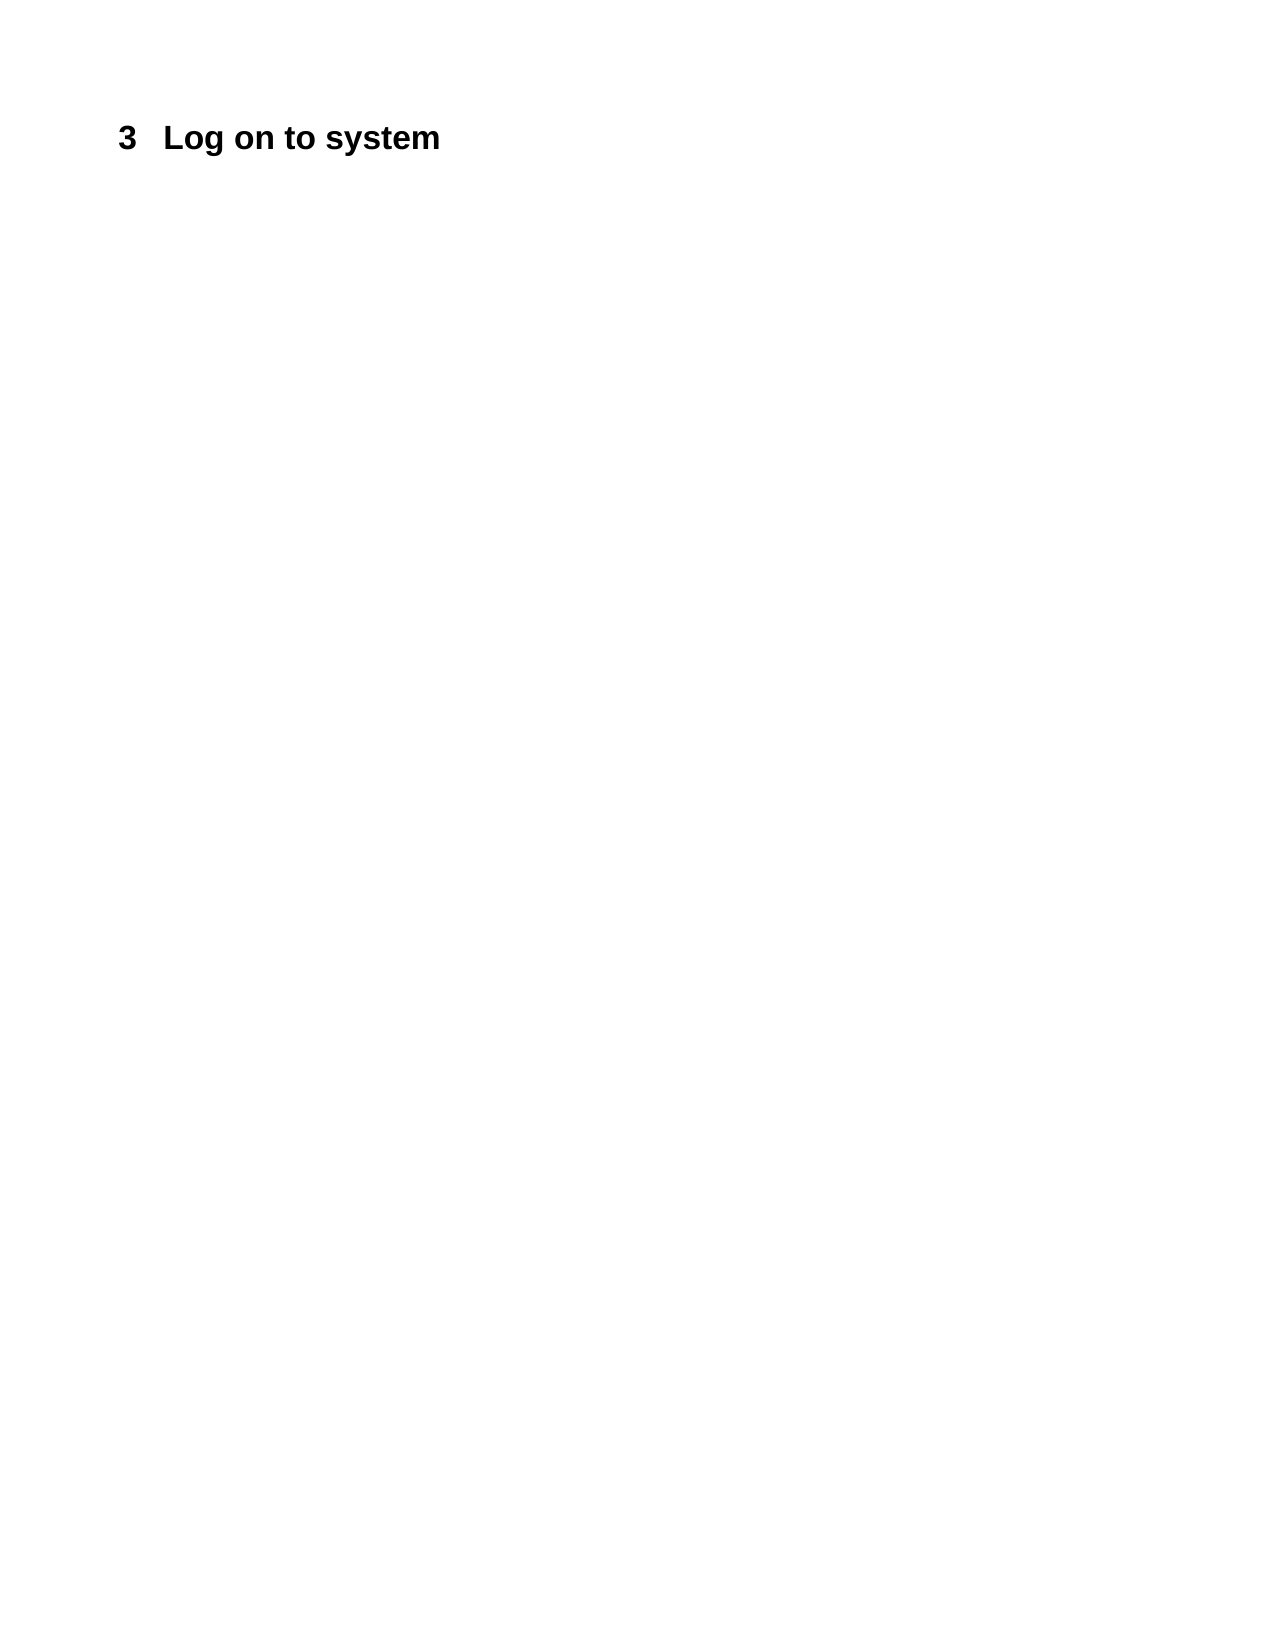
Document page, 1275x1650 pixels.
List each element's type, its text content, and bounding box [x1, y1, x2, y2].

subtitle Log on to system [118, 118, 1157, 157]
